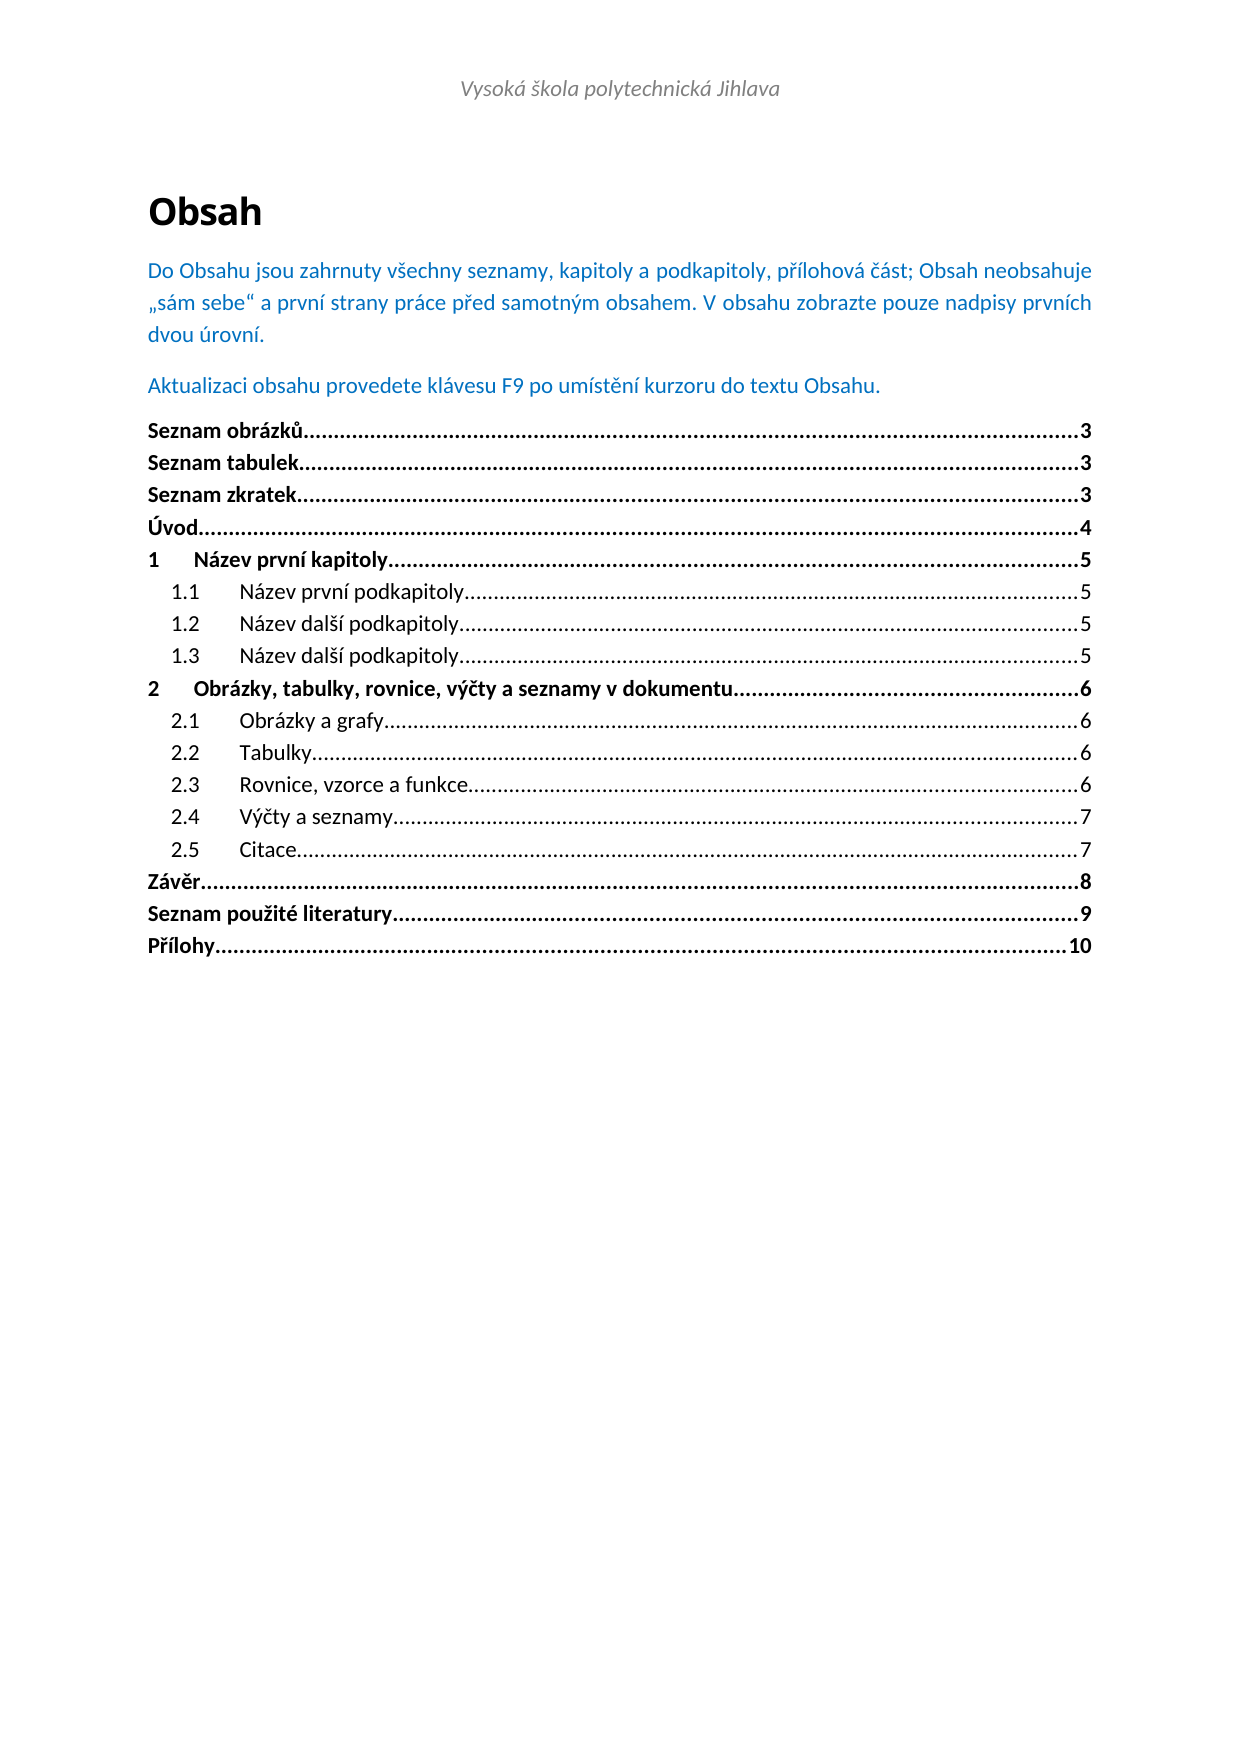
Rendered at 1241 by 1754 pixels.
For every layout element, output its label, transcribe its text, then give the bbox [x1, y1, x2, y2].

text Aktualizaci obsahu provedete klávesu F9 po umístění kurzoru do textu Obsahu. [148, 372, 1093, 399]
text 1.1 Název první podkapitoly 5 [171, 577, 1093, 605]
text 1.2 Název další podkapitoly 5 [171, 609, 1093, 637]
text 2.3 Rovnice, vzorce a funkce 6 [171, 770, 1093, 798]
title Obsah [148, 185, 1093, 236]
text 2 Obrázky, tabulky, rovnice, výčty a seznamy v dokumentu 6 [148, 674, 1093, 702]
text Do Obsahu jsou zahrnuty všechny seznamy, kapitoly a podkapitoly, přílohová část; Obsah neobsahuje „sám sebe“ a první strany práce před samotným obsahem. V obsahu zobrazte pouze nadpisy prvních dvou úrovní. [148, 256, 1093, 349]
text Seznam obrázků 3 [148, 416, 1093, 444]
text 2.1 Obrázky a grafy 6 [171, 706, 1093, 734]
text Seznam použité literatury 9 [148, 899, 1093, 927]
text Seznam zkratek 3 [148, 481, 1093, 509]
text Seznam tabulek 3 [148, 448, 1093, 476]
text Úvod 4 [148, 513, 1093, 541]
text 2.4 Výčty a seznamy 7 [171, 802, 1093, 831]
text Přílohy 10 [148, 931, 1093, 959]
text 2.5 Citace 7 [171, 835, 1093, 863]
text 2.2 Tabulky 6 [171, 738, 1093, 766]
text 1.3 Název další podkapitoly 5 [171, 642, 1093, 669]
text 1 Název první kapitoly 5 [148, 545, 1093, 573]
text Závěr 8 [148, 867, 1093, 895]
